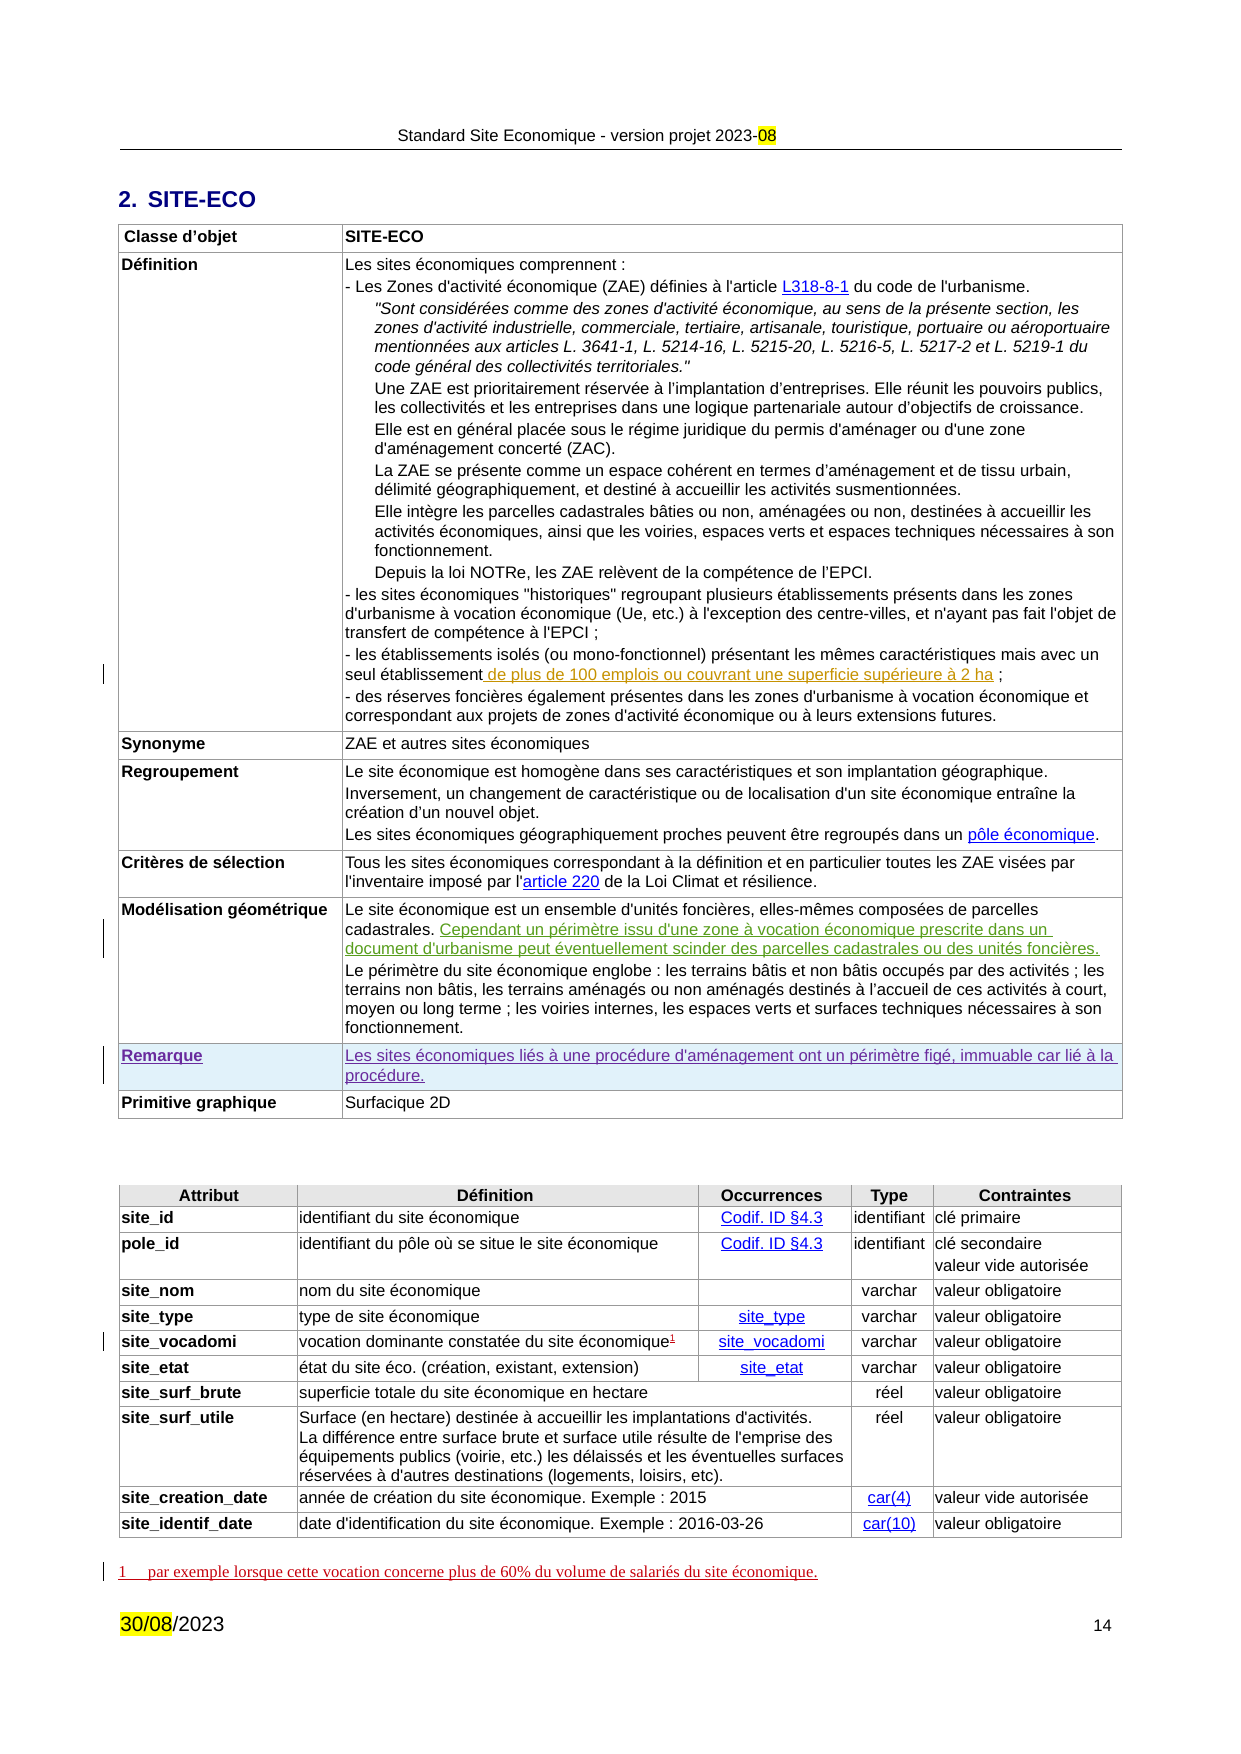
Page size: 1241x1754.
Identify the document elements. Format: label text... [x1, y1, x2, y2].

table_cell Surface (en hectare) destinée à accueillir les implantations d'activités. La différence entre surface brute et surface utile résulte de l'emprise des équipements publics (voirie, etc.) les délaissés et les éventuelles surfaces réservées à d'autres destinations (logements, loisirs, etc). [298, 1407, 851, 1486]
table_cell état du site éco. (création, existant, extension) [298, 1356, 698, 1381]
table_header Contraintes [934, 1185, 1121, 1206]
table_cell site_type [120, 1306, 297, 1330]
table_header Occurrences [699, 1185, 851, 1206]
table_cell site_etat [699, 1356, 851, 1381]
table_header Type [852, 1185, 933, 1206]
table_cell superficie totale du site économique en hectare [298, 1382, 851, 1406]
table_cell car(10) [852, 1513, 933, 1537]
table_cell identifiant du pôle où se situe le site économique [298, 1233, 698, 1279]
table_cell Regroupement [119, 760, 342, 850]
table_cell valeur obligatoire [934, 1382, 1121, 1406]
table_cell site_nom [120, 1280, 297, 1304]
table_cell identifiant [852, 1207, 933, 1232]
table_cell Modélisation géométrique [119, 898, 342, 1043]
table_header Classe d’objet [119, 225, 342, 252]
table_cell site_creation_date [120, 1487, 297, 1512]
table_cell réel [852, 1382, 933, 1406]
table_cell varchar [852, 1306, 933, 1330]
table_cell Codif. ID §4.3 [699, 1207, 851, 1232]
table_cell Le site économique est homogène dans ses caractéristiques et son implantation géographique. Inversement, un changement de caractéristique ou de localisation d'un site économique entraîne la création d’un nouvel objet. Les sites économiques géographiquement proches peuvent être regroupés dans un pôle économique. [343, 760, 1122, 850]
table_cell pole_id [120, 1233, 297, 1279]
table_cell varchar [852, 1280, 933, 1304]
table_cell identifiant du site économique [298, 1207, 698, 1232]
table_cell site_identif_date [120, 1513, 297, 1537]
table_cell car(4) [852, 1487, 933, 1512]
table_cell site_etat [120, 1356, 297, 1381]
table_header Définition [298, 1185, 698, 1206]
table_cell date d'identification du site économique. Exemple : 2016-03-26 [298, 1513, 851, 1537]
table_cell site_type [699, 1306, 851, 1330]
subtitle SITE-ECO [118, 186, 1122, 212]
table_cell Le site économique est un ensemble d'unités foncières, elles-mêmes composées de parcelles cadastrales. Cependant un périmètre issu d'une zone à vocation économique prescrite dans un document d'urbanisme peut éventuellement scinder des parcelles cadastrales ou des unités foncières. Le périmètre du site économique englobe : les terrains bâtis et non bâtis occupés par des activités ; les terrains non bâtis, les terrains aménagés ou non aménagés destinés à l’accueil de ces activités à court, moyen ou long terme ; les voiries internes, les espaces verts et surfaces techniques nécessaires à son fonctionnement. [343, 898, 1122, 1043]
table_cell Tous les sites économiques correspondant à la définition et en particulier toutes les ZAE visées par l'inventaire imposé par l'article 220 de la Loi Climat et résilience. [343, 851, 1122, 897]
table_cell varchar [852, 1356, 933, 1381]
table_cell vocation dominante constatée du site économique [298, 1331, 698, 1355]
table_cell Synonyme [119, 732, 342, 759]
table_cell site_id [120, 1207, 297, 1232]
table_cell [699, 1280, 851, 1304]
table_cell valeur obligatoire [934, 1513, 1121, 1537]
table_cell Critères de sélection [119, 851, 342, 897]
table_cell identifiant [852, 1233, 933, 1279]
table_cell année de création du site économique. Exemple : 2015 [298, 1487, 851, 1512]
table_cell site_surf_brute [120, 1382, 297, 1406]
table_cell réel [852, 1407, 933, 1486]
table_cell Définition [119, 253, 342, 731]
table_cell valeur vide autorisée [934, 1487, 1121, 1512]
table_cell valeur obligatoire [934, 1407, 1121, 1486]
table_cell type de site économique [298, 1306, 698, 1330]
table_cell clé primaire [934, 1207, 1121, 1232]
table_header Attribut [120, 1185, 297, 1206]
table_cell valeur obligatoire [934, 1280, 1121, 1304]
table_cell Primitive graphique [119, 1091, 342, 1118]
table_cell valeur obligatoire [934, 1306, 1121, 1330]
table_cell nom du site économique [298, 1280, 698, 1304]
table_cell varchar [852, 1331, 933, 1355]
table_cell ZAE et autres sites économiques [343, 732, 1122, 759]
table_cell clé secondaire valeur vide autorisée [934, 1233, 1121, 1279]
table_cell Codif. ID §4.3 [699, 1233, 851, 1279]
table_cell valeur obligatoire [934, 1356, 1121, 1381]
table_cell site_vocadomi [699, 1331, 851, 1355]
table_cell Surfacique 2D [343, 1091, 1122, 1118]
table_cell valeur obligatoire [934, 1331, 1121, 1355]
table_cell site_surf_utile [120, 1407, 297, 1486]
table_cell Les sites économiques comprennent : - Les Zones d'activité économique (ZAE) définies à l'article L318-8-1 du code de l'urbanisme. "Sont considérées comme des zones d'activité économique, au sens de la présente section, les zones d'activité industrielle, commerciale, tertiaire, artisanale, touristique, portuaire ou aéroportuaire mentionnées aux articles L. 3641-1, L. 5214-16, L. 5215-20, L. 5216-5, L. 5217-2 et L. 5219-1 du code général des collectivités territoriales." Une ZAE est prioritairement réservée à l’implantation d’entreprises. Elle réunit les pouvoirs publics, les collectivités et les entreprises dans une logique partenariale autour d’objectifs de croissance. Elle est en général placée sous le régime juridique du permis d'aménager ou d'une zone d'aménagement concerté (ZAC). La ZAE se présente comme un espace cohérent en termes d’aménagement et de tissu urbain, délimité géographiquement, et destiné à accueillir les activités susmentionnées. Elle intègre les parcelles cadastrales bâties ou non, aménagées ou non, destinées à accueillir les activités économiques, ainsi que les voiries, espaces verts et espaces techniques nécessaires à son fonctionnement. Depuis la loi NOTRe, les ZAE relèvent de la compétence de l’EPCI. - les sites économiques "historiques" regroupant plusieurs établissements présents dans les zones d'urbanisme à vocation économique (Ue, etc.) à l'exception des centre-villes, et n'ayant pas fait l'objet de transfert de compétence à l'EPCI ; - les établissements isolés (ou mono-fonctionnel) présentant les mêmes caractéristiques mais avec un seul établissement de plus de 100 emplois ou couvrant une superficie supérieure à 2 ha ; - des réserves foncières également présentes dans les zones d'urbanisme à vocation économique et correspondant aux projets de zones d'activité économique ou à leurs extensions futures. [343, 253, 1122, 731]
table_header SITE-ECO [343, 225, 1122, 252]
table_cell site_vocadomi [120, 1331, 297, 1355]
